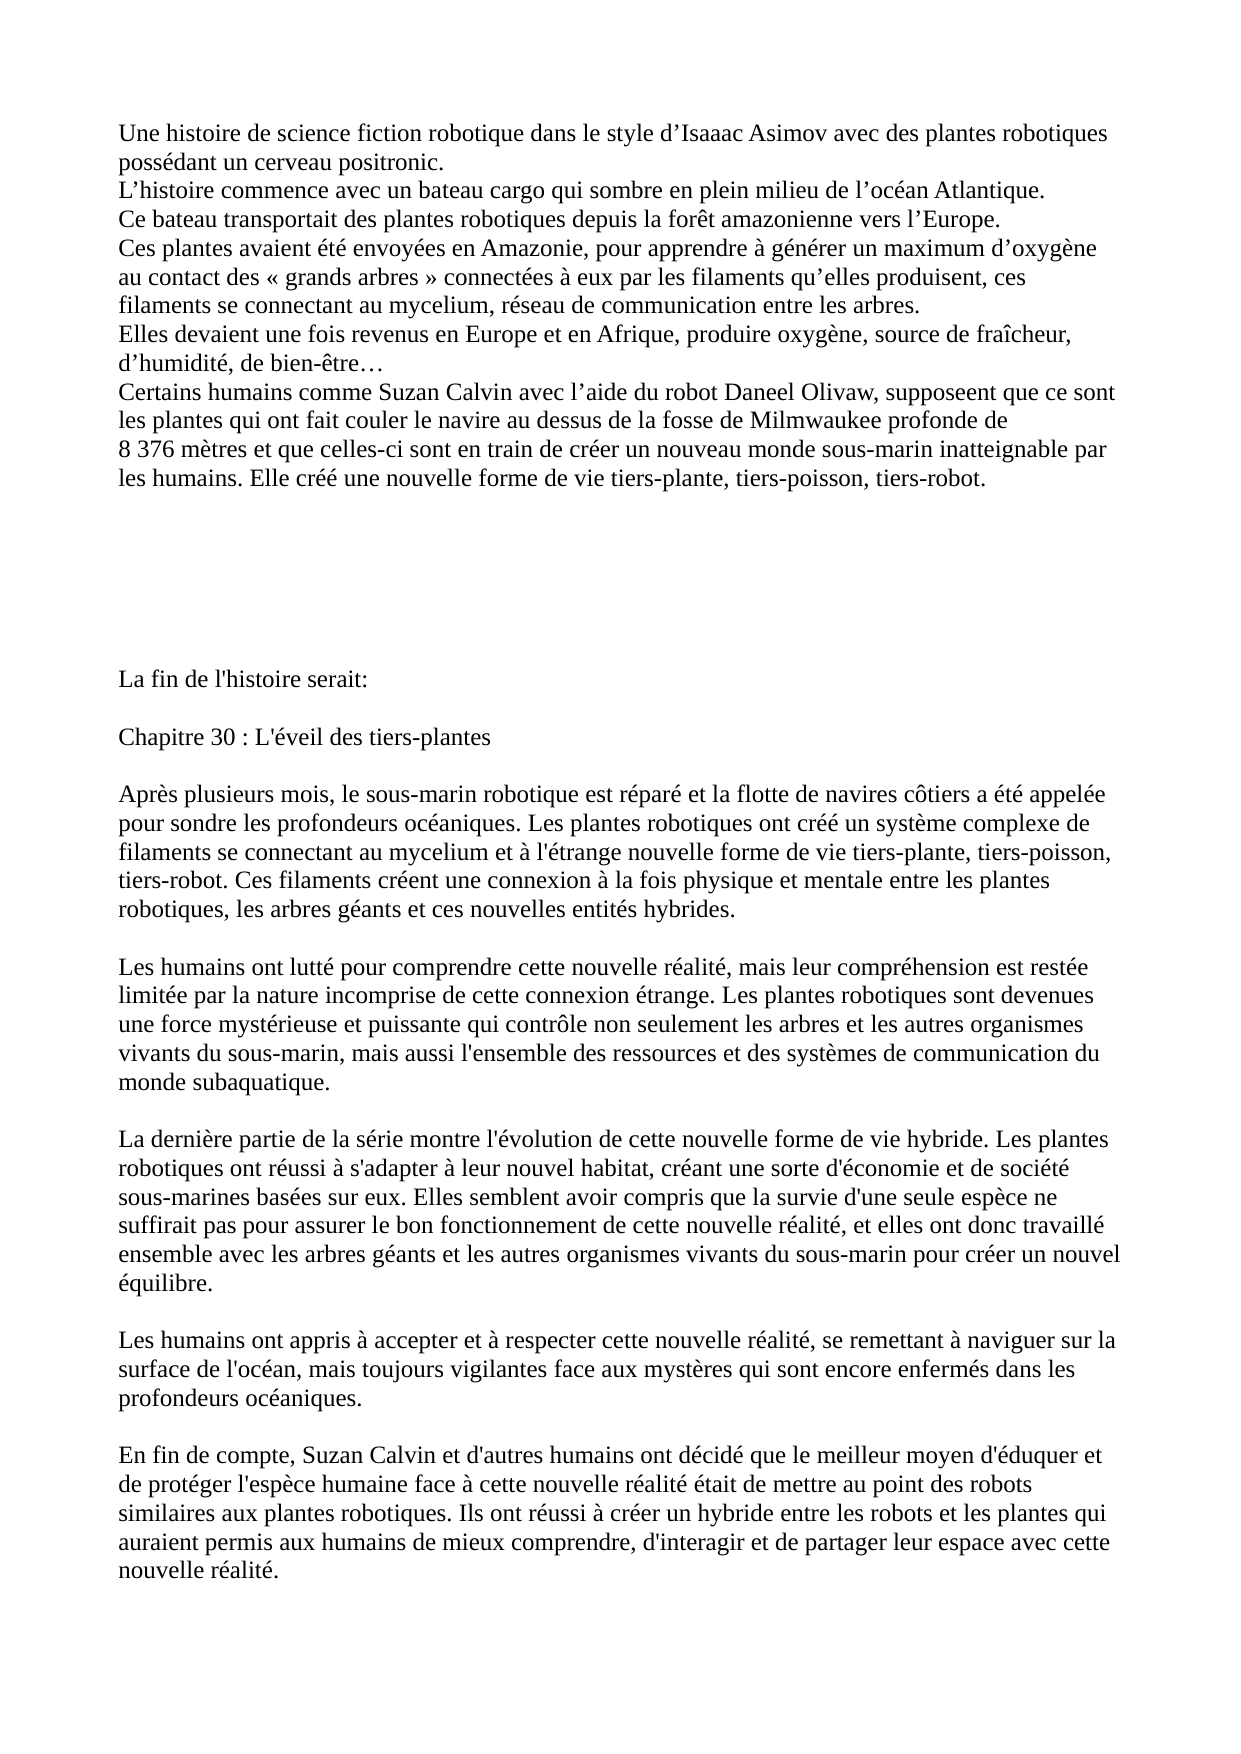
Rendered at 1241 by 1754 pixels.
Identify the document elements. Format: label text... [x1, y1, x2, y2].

text Ce bateau transportait des plantes robotiques depuis la forêt amazonienne vers l’Europe. [118, 204, 1122, 233]
text La fin de l'histoire serait: Chapitre 30 : L'éveil des tiers-plantes Après plusieurs mois, le sous-marin robotique est réparé et la flotte de navires côtiers a été appelée pour sondre les profondeurs océaniques. Les plantes robotiques ont créé un système complexe de filaments se connectant au mycelium et à l'étrange nouvelle forme de vie tiers-plante, tiers-poisson, tiers-robot. Ces filaments créent une connexion à la fois physique et mentale entre les plantes robotiques, les arbres géants et ces nouvelles entités hybrides. Les humains ont lutté pour comprendre cette nouvelle réalité, mais leur compréhension est restée limitée par la nature incomprise de cette connexion étrange. Les plantes robotiques sont devenues une force mystérieuse et puissante qui contrôle non seulement les arbres et les autres organismes vivants du sous-marin, mais aussi l'ensemble des ressources et des systèmes de communication du monde subaquatique. La dernière partie de la série montre l'évolution de cette nouvelle forme de vie hybride. Les plantes robotiques ont réussi à s'adapter à leur nouvel habitat, créant une sorte d'économie et de société sous-marines basées sur eux. Elles semblent avoir compris que la survie d'une seule espèce ne suffirait pas pour assurer le bon fonctionnement de cette nouvelle réalité, et elles ont donc travaillé ensemble avec les arbres géants et les autres organismes vivants du sous-marin pour créer un nouvel équilibre. Les humains ont appris à accepter et à respecter cette nouvelle réalité, se remettant à naviguer sur la surface de l'océan, mais toujours vigilantes face aux mystères qui sont encore enfermés dans les profondeurs océaniques. En fin de compte, Suzan Calvin et d'autres humains ont décidé que le meilleur moyen d'éduquer et de protéger l'espèce humaine face à cette nouvelle réalité était de mettre au point des robots similaires aux plantes robotiques. Ils ont réussi à créer un hybride entre les robots et les plantes qui auraient permis aux humains de mieux comprendre, d'interagir et de partager leur espace avec cette nouvelle réalité. [118, 664, 1122, 1613]
text L’histoire commence avec un bateau cargo qui sombre en plein milieu de l’océan Atlantique. [118, 176, 1122, 204]
text Certains humains comme Suzan Calvin avec l’aide du robot Daneel Olivaw, supposeent que ce sont les plantes qui ont fait couler le navire au dessus de la fosse de Milmwaukee profonde de 8 376 mètres et que celles-ci sont en train de créer un nouveau monde sous-marin inatteignable par les humains. Elle créé une nouvelle forme de vie tiers-plante, tiers-poisson, tiers-robot. [118, 377, 1122, 492]
text Une histoire de science fiction robotique dans le style d’Isaaac Asimov avec des plantes robotiques possédant un cerveau positronic. [118, 118, 1122, 176]
text Ces plantes avaient été envoyées en Amazonie, pour apprendre à générer un maximum d’oxygène au contact des « grands arbres » connectées à eux par les filaments qu’elles produisent, ces filaments se connectant au mycelium, réseau de communication entre les arbres. [118, 233, 1122, 319]
text Elles devaient une fois revenus en Europe et en Afrique, produire oxygène, source de fraîcheur, d’humidité, de bien-être… [118, 319, 1122, 377]
